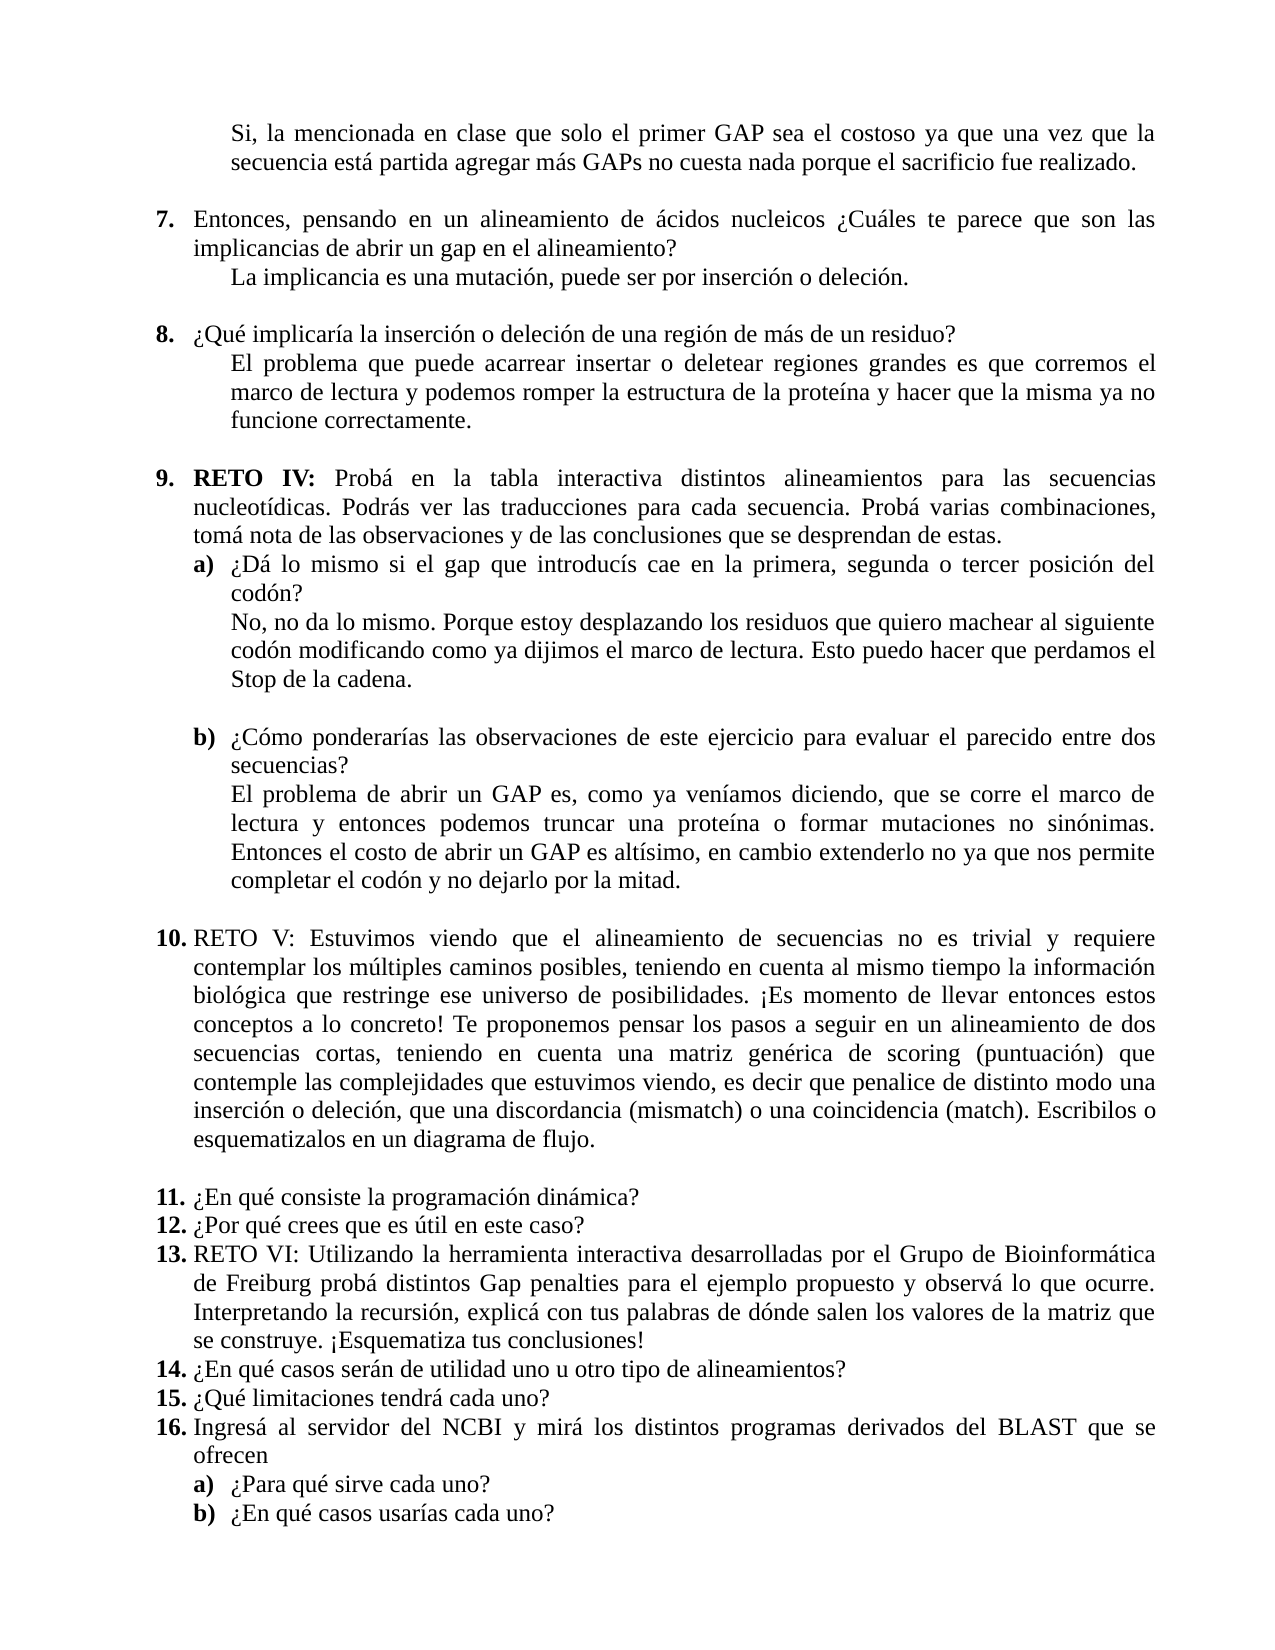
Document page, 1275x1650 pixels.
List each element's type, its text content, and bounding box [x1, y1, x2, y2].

list Si, la mencionada en clase que solo el primer GAP sea el costoso ya que una vez que la secuencia está partida agregar más GAPs no cuesta nada porque el sacrificio fue realizado. [193, 118, 1157, 176]
list ¿Para qué sirve cada uno? [193, 1469, 1157, 1498]
list ¿Por qué crees que es útil en este caso? [156, 1211, 1157, 1239]
list ¿En qué consiste la programación dinámica? [156, 1182, 1157, 1211]
list ¿En qué casos serán de utilidad uno u otro tipo de alineamientos? [156, 1354, 1157, 1383]
list RETO IV: Probá en la tabla interactiva distintos alineamientos para las secuencias nucleotídicas. Podrás ver las traducciones para cada secuencia. Probá varias combinaciones, tomá nota de las observaciones y de las conclusiones que se desprendan de estas. [156, 463, 1157, 549]
list No, no da lo mismo. Porque estoy desplazando los residuos que quiero machear al siguiente codón modificando como ya dijimos el marco de lectura. Esto puedo hacer que perdamos el Stop de la cadena. [193, 607, 1157, 693]
list ¿Qué limitaciones tendrá cada uno? [156, 1383, 1157, 1412]
list RETO V: Estuvimos viendo que el alineamiento de secuencias no es trivial y requiere contemplar los múltiples caminos posibles, teniendo en cuenta al mismo tiempo la información biológica que restringe ese universo de posibilidades. ¡Es momento de llevar entonces estos conceptos a lo concreto! Te proponemos pensar los pasos a seguir en un alineamiento de dos secuencias cortas, teniendo en cuenta una matriz genérica de scoring (puntuación) que contemple las complejidades que estuvimos viendo, es decir que penalice de distinto modo una inserción o deleción, que una discordancia (mismatch) o una coincidencia (match). Escribilos o esquematizalos en un diagrama de flujo. [156, 923, 1157, 1153]
list Entonces, pensando en un alineamiento de ácidos nucleicos ¿Cuáles te parece que son las implicancias de abrir un gap en el alineamiento? [156, 204, 1157, 262]
list Ingresá al servidor del NCBI y mirá los distintos programas derivados del BLAST que se ofrecen [156, 1412, 1157, 1469]
text La implicancia es una mutación, puede ser por inserción o deleción. [230, 262, 1157, 291]
list RETO VI: Utilizando la herramienta interactiva desarrolladas por el Grupo de Bioinformática de Freiburg probá distintos Gap penalties para el ejemplo propuesto y observá lo que ocurre. Interpretando la recursión, explicá con tus palabras de dónde salen los valores de la matriz que se construye. ¡Esquematiza tus conclusiones! [156, 1239, 1157, 1354]
list ¿Dá lo mismo si el gap que introducís cae en la primera, segunda o tercer posición del codón? [193, 549, 1157, 607]
list ¿Cómo ponderarías las observaciones de este ejercicio para evaluar el parecido entre dos secuencias? [193, 722, 1157, 779]
text El problema que puede acarrear insertar o deletear regiones grandes es que corremos el marco de lectura y podemos romper la estructura de la proteína y hacer que la misma ya no funcione correctamente. [230, 348, 1157, 434]
list El problema de abrir un GAP es, como ya veníamos diciendo, que se corre el marco de lectura y entonces podemos truncar una proteína o formar mutaciones no sinónimas. Entonces el costo de abrir un GAP es altísimo, en cambio extenderlo no ya que nos permite completar el codón y no dejarlo por la mitad. [193, 779, 1157, 894]
list ¿En qué casos usarías cada uno? [193, 1498, 1157, 1527]
list ¿Qué implicaría la inserción o deleción de una región de más de un residuo? [156, 319, 1157, 348]
